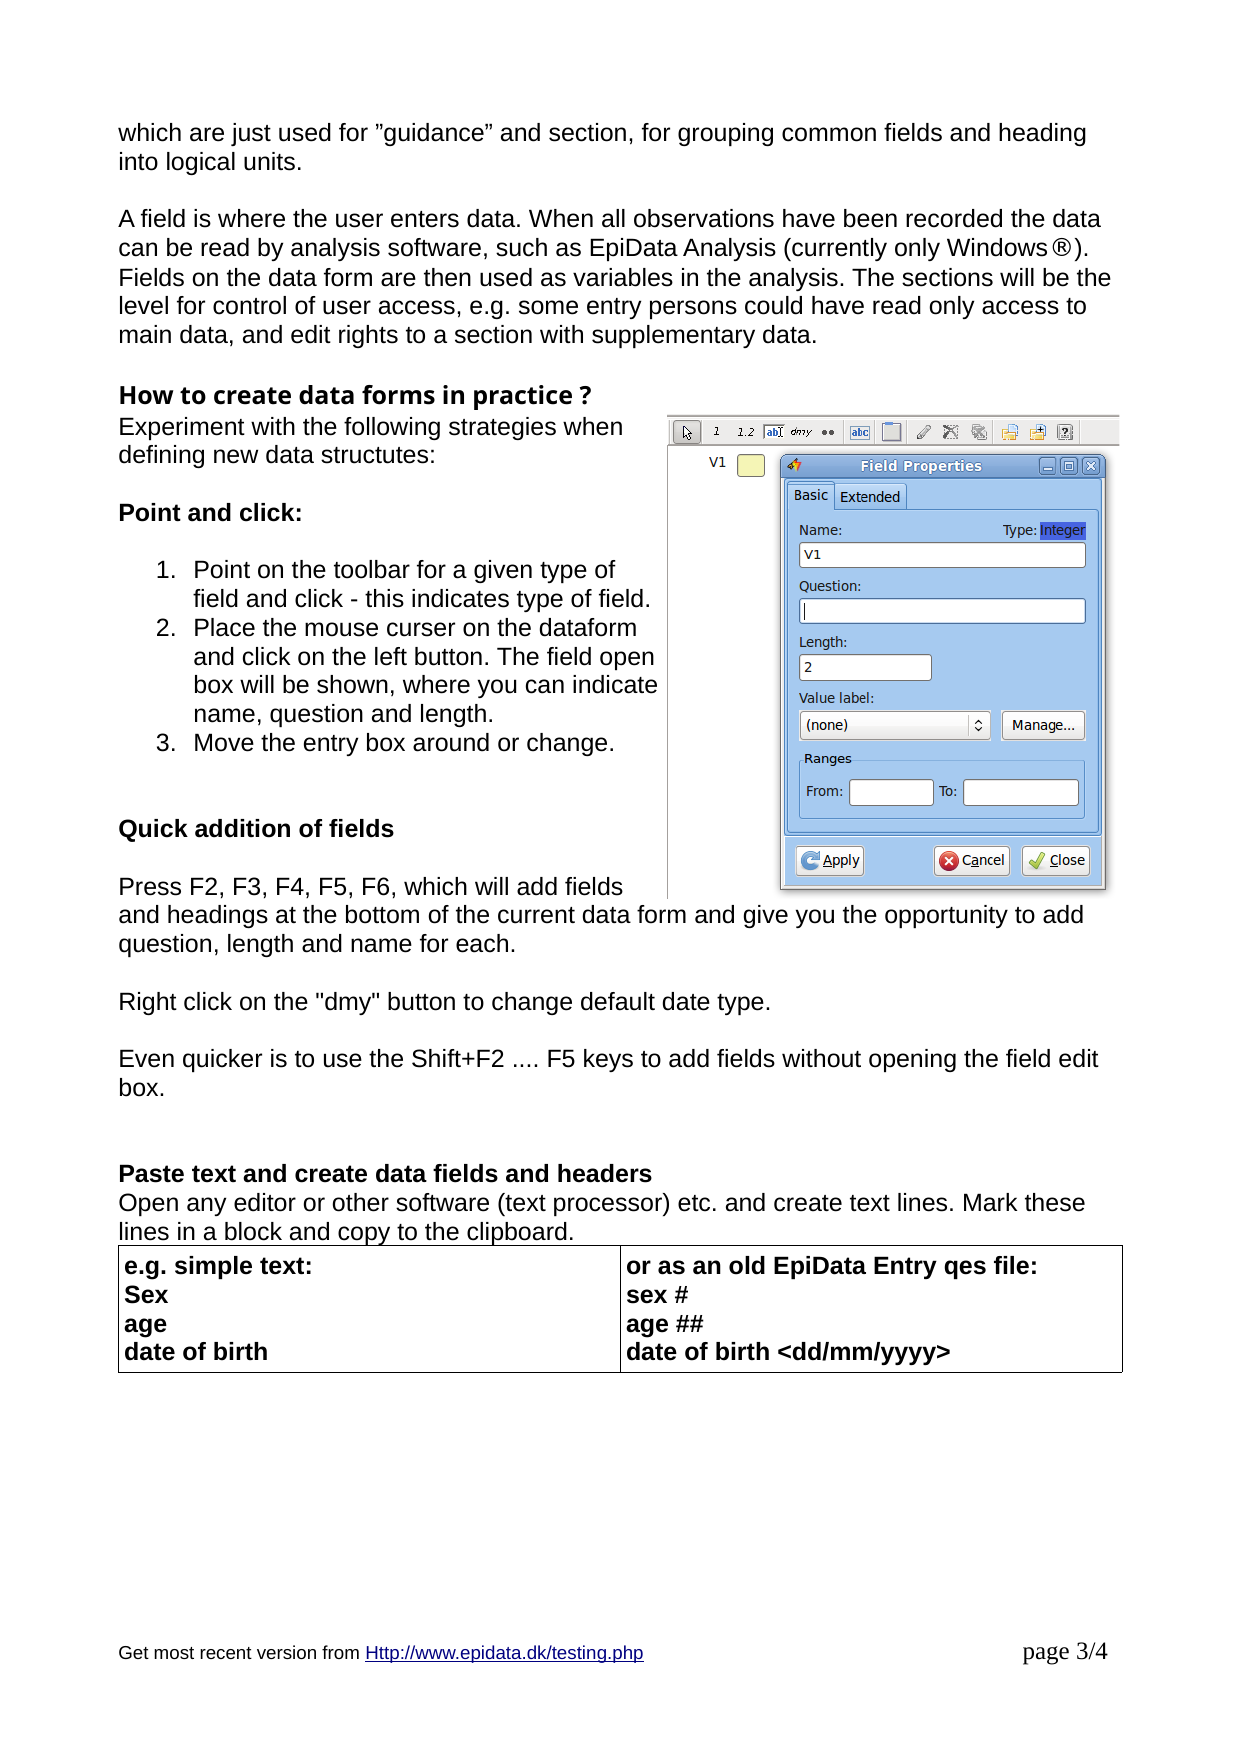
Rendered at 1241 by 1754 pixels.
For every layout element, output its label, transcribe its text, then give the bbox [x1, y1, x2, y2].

text Right click on the "dmy" button to change default date type. [118, 987, 1122, 1015]
text How to create data forms in practice ? [118, 377, 1122, 412]
text Paste text and create data fields and headers [118, 1159, 1122, 1188]
picture [667, 414, 1120, 899]
table_header e.g. simple text: Sex age date of birth [119, 1246, 620, 1372]
text Even quicker is to use the Shift+F2 .... F5 keys to add fields without opening the field edit box. [118, 1044, 1122, 1102]
text which are just used for ”guidance” and section, for grouping common fields and heading into logical units. [118, 118, 1122, 176]
list Point on the toolbar for a given type of field and click - this indicates type of field. [156, 555, 667, 613]
text A field is where the user enters data. When all observations have been recorded the data can be read by analysis software, such as EpiData Analysis (currently only Windows®). Fields on the data form are then used as variables in the analysis. The sections will be the level for control of user access, e.g. some entry persons could have read only access to main data, and edit rights to a section with supplementary data. [118, 204, 1122, 349]
text Point and click: [118, 498, 667, 527]
text Open any editor or other software (text processor) etc. and create text lines. Mark these lines in a block and copy to the clipboard. [118, 1188, 1122, 1245]
text Press F2, F3, F4, F5, F6, which will add fields and headings at the bottom of the current data form and give you the opportunity to add question, length and name for each. [118, 872, 1122, 958]
table_header or as an old EpiData Entry qes file: sex # age ## date of birth <dd/mm/yyyy> [621, 1246, 1122, 1372]
text Experiment with the following strategies when defining new data structutes: [118, 412, 1122, 469]
list Move the entry box around or change. [156, 728, 667, 757]
text Quick addition of fields [118, 814, 667, 843]
list Place the mouse curser on the dataform and click on the left button. The field open box will be shown, where you can indicate name, question and length. [156, 613, 667, 728]
